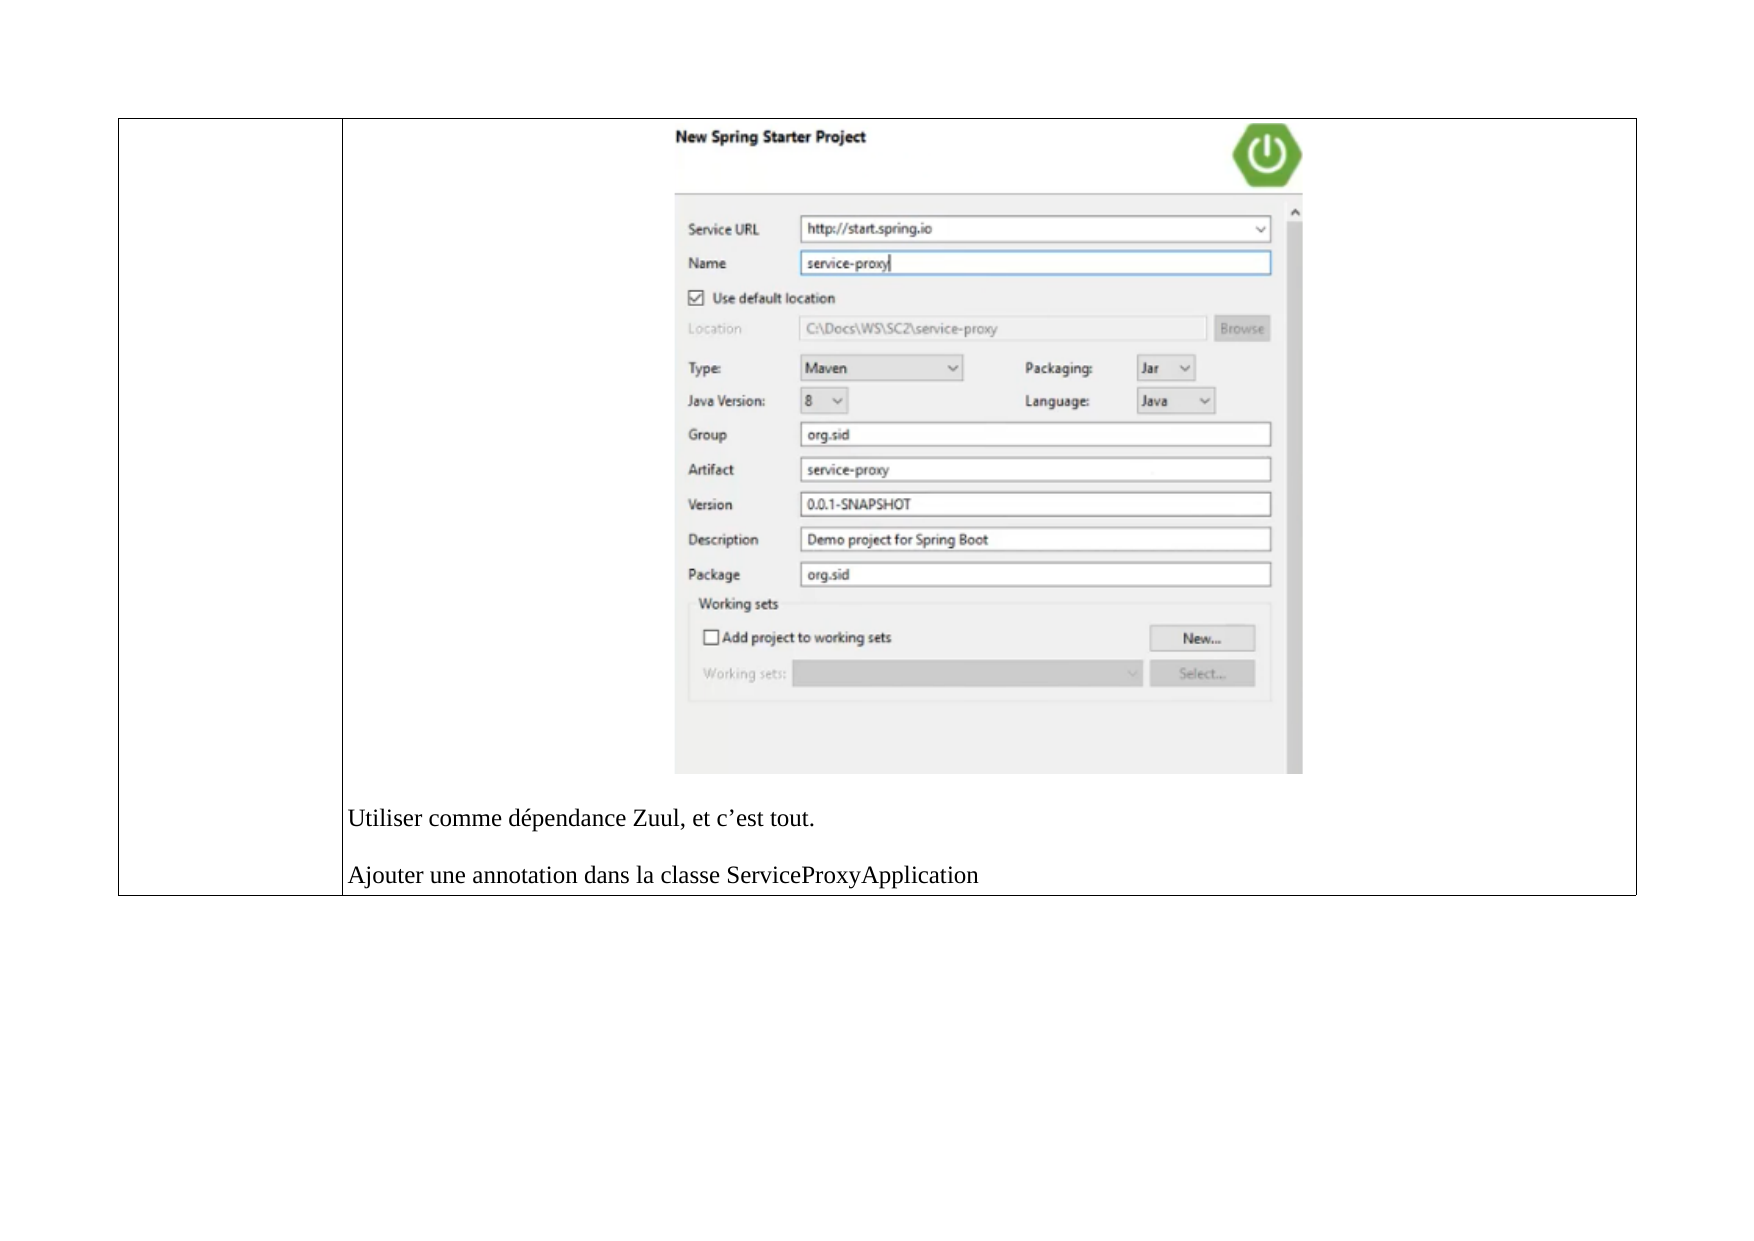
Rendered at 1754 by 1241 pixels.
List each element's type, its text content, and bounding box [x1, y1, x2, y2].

picture [674, 123, 1303, 774]
table_cell Utiliser comme dépendance Zuul, et c’est tout. Ajouter une annotation dans la classe ServiceProxyApplication [343, 119, 1636, 895]
table_cell [119, 119, 342, 895]
